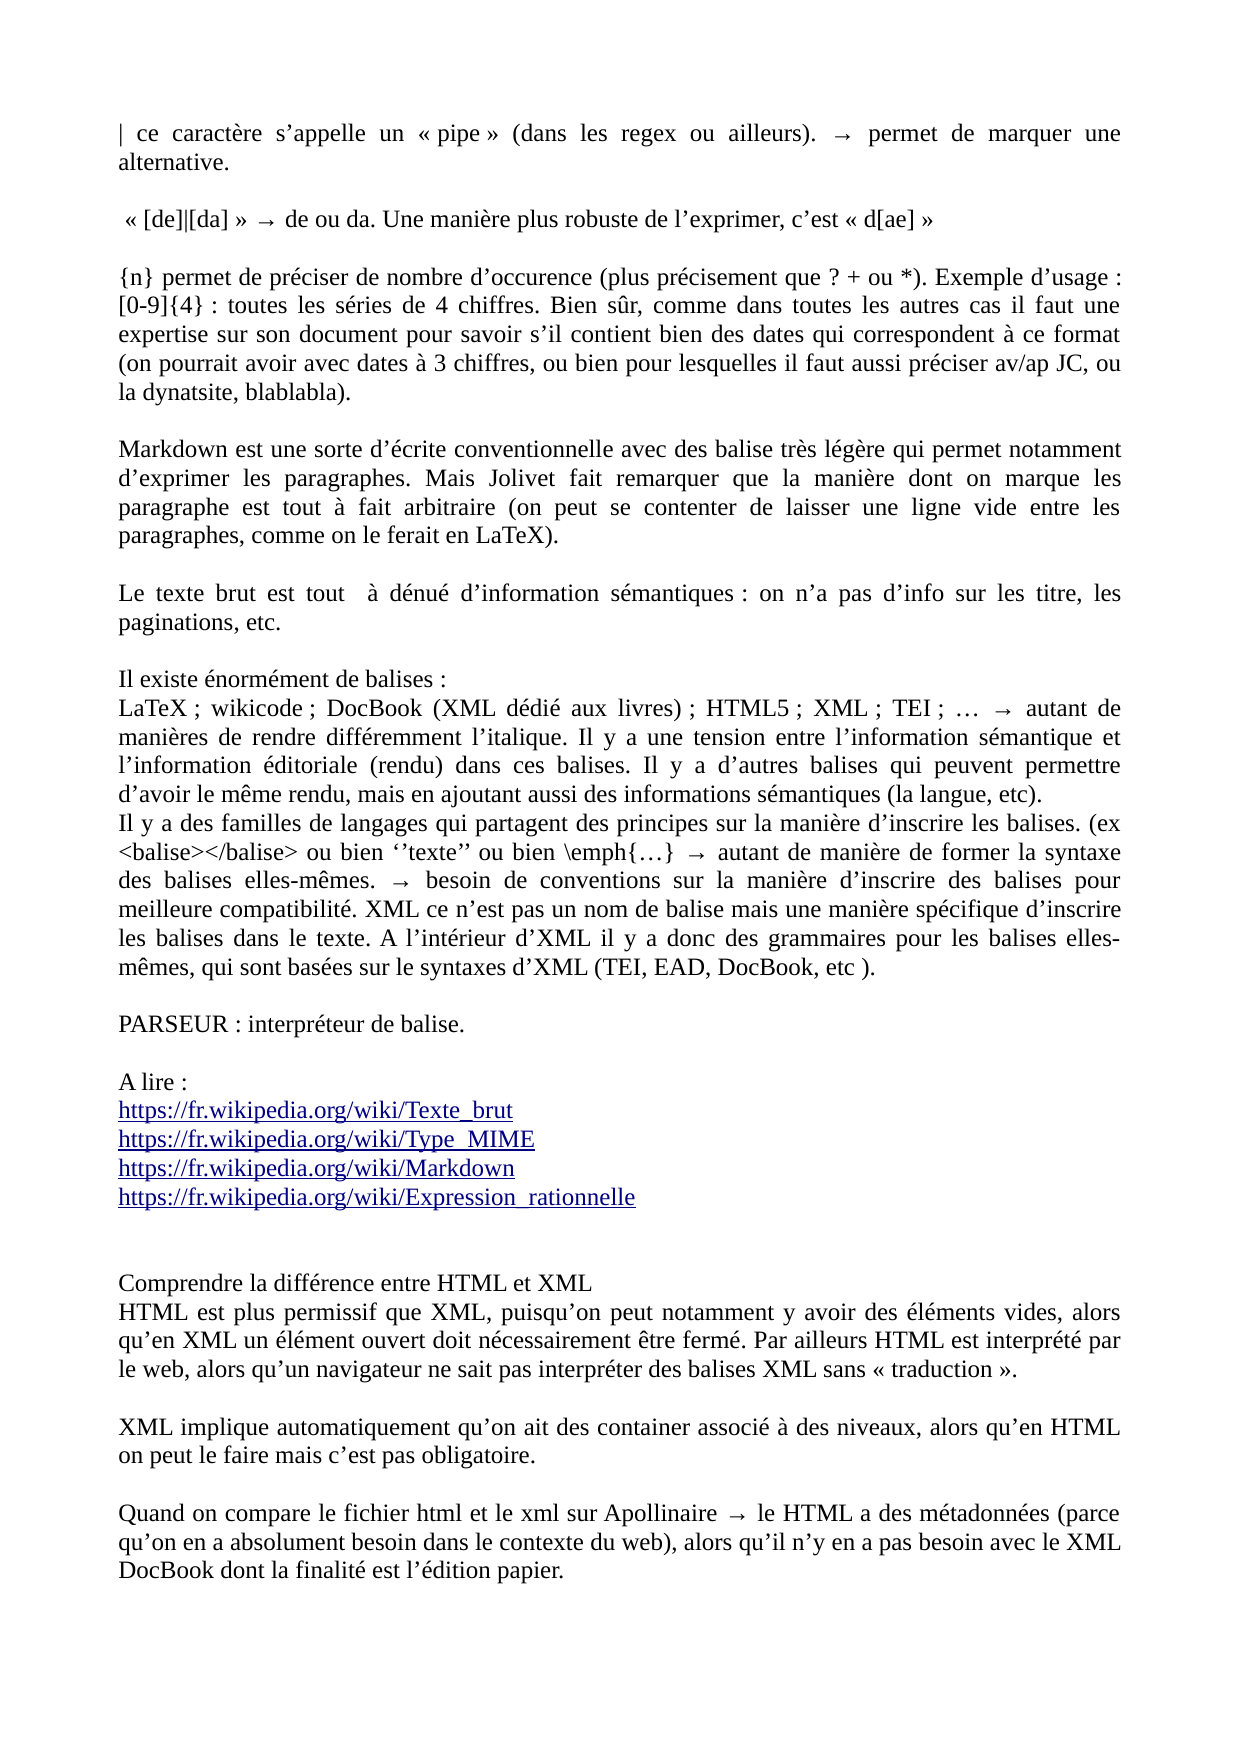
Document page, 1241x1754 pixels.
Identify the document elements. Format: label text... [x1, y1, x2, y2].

text PARSEUR : interpréteur de balise. [118, 1009, 1122, 1038]
text {n} permet de préciser de nombre d’occurence (plus précisement que ? + ou *). Exemple d’usage : [0-9]{4} : toutes les séries de 4 chiffres. Bien sûr, comme dans toutes les autres cas il faut une expertise sur son document pour savoir s’il contient bien des dates qui correspondent à ce format (on pourrait avoir avec dates à 3 chiffres, ou bien pour lesquelles il faut aussi préciser av/ap JC, ou la dynatsite, blablabla). [118, 262, 1122, 406]
text Il y a des familles de langages qui partagent des principes sur la manière d’inscrire les balises. (ex <balise></balise> ou bien ‘’texte’’ ou bien \emph{…} → autant de manière de former la syntaxe des balises elles-mêmes. → besoin de conventions sur la manière d’inscrire des balises pour meilleure compatibilité. XML ce n’est pas un nom de balise mais une manière spécifique d’inscrire les balises dans le texte. A l’intérieur d’XML il y a donc des grammaires pour les balises elles-mêmes, qui sont basées sur le syntaxes d’XML (TEI, EAD, DocBook, etc ). [118, 808, 1122, 981]
text XML implique automatiquement qu’on ait des container associé à des niveaux, alors qu’en HTML on peut le faire mais c’est pas obligatoire. [118, 1412, 1122, 1469]
text https://fr.wikipedia.org/wiki/Type_MIME [118, 1124, 1122, 1153]
text Markdown est une sorte d’écrite conventionnelle avec des balise très légère qui permet notamment d’exprimer les paragraphes. Mais Jolivet fait remarquer que la manière dont on marque les paragraphe est tout à fait arbitraire (on peut se contenter de laisser une ligne vide entre les paragraphes, comme on le ferait en LaTeX). [118, 434, 1122, 549]
text | ce caractère s’appelle un « pipe » (dans les regex ou ailleurs). → permet de marquer une alternative. [118, 118, 1122, 176]
text Comprendre la différence entre HTML et XML [118, 1268, 1122, 1297]
text Le texte brut est tout à dénué d’information sémantiques : on n’a pas d’info sur les titre, les paginations, etc. [118, 578, 1122, 636]
text https://fr.wikipedia.org/wiki/Markdown [118, 1153, 1122, 1182]
text https://fr.wikipedia.org/wiki/Texte_brut [118, 1096, 1122, 1124]
text A lire : [118, 1067, 1122, 1096]
text Il existe énormément de balises : [118, 664, 1122, 693]
text « [de]|[da] » → de ou da. Une manière plus robuste de l’exprimer, c’est « d[ae] » [118, 204, 1122, 233]
text Quand on compare le fichier html et le xml sur Apollinaire → le HTML a des métadonnées (parce qu’on en a absolument besoin dans le contexte du web), alors qu’il n’y en a pas besoin avec le XML DocBook dont la finalité est l’édition papier. [118, 1498, 1122, 1584]
text LaTeX ; wikicode ; DocBook (XML dédié aux livres) ; HTML5 ; XML ; TEI ; … → autant de manières de rendre différemment l’italique. Il y a une tension entre l’information sémantique et l’information éditoriale (rendu) dans ces balises. Il y a d’autres balises qui peuvent permettre d’avoir le même rendu, mais en ajoutant aussi des informations sémantiques (la langue, etc). [118, 693, 1122, 808]
text HTML est plus permissif que XML, puisqu’on peut notamment y avoir des éléments vides, alors qu’en XML un élément ouvert doit nécessairement être fermé. Par ailleurs HTML est interprété par le web, alors qu’un navigateur ne sait pas interpréter des balises XML sans « traduction ». [118, 1297, 1122, 1383]
text https://fr.wikipedia.org/wiki/Expression_rationnelle [118, 1182, 1122, 1211]
